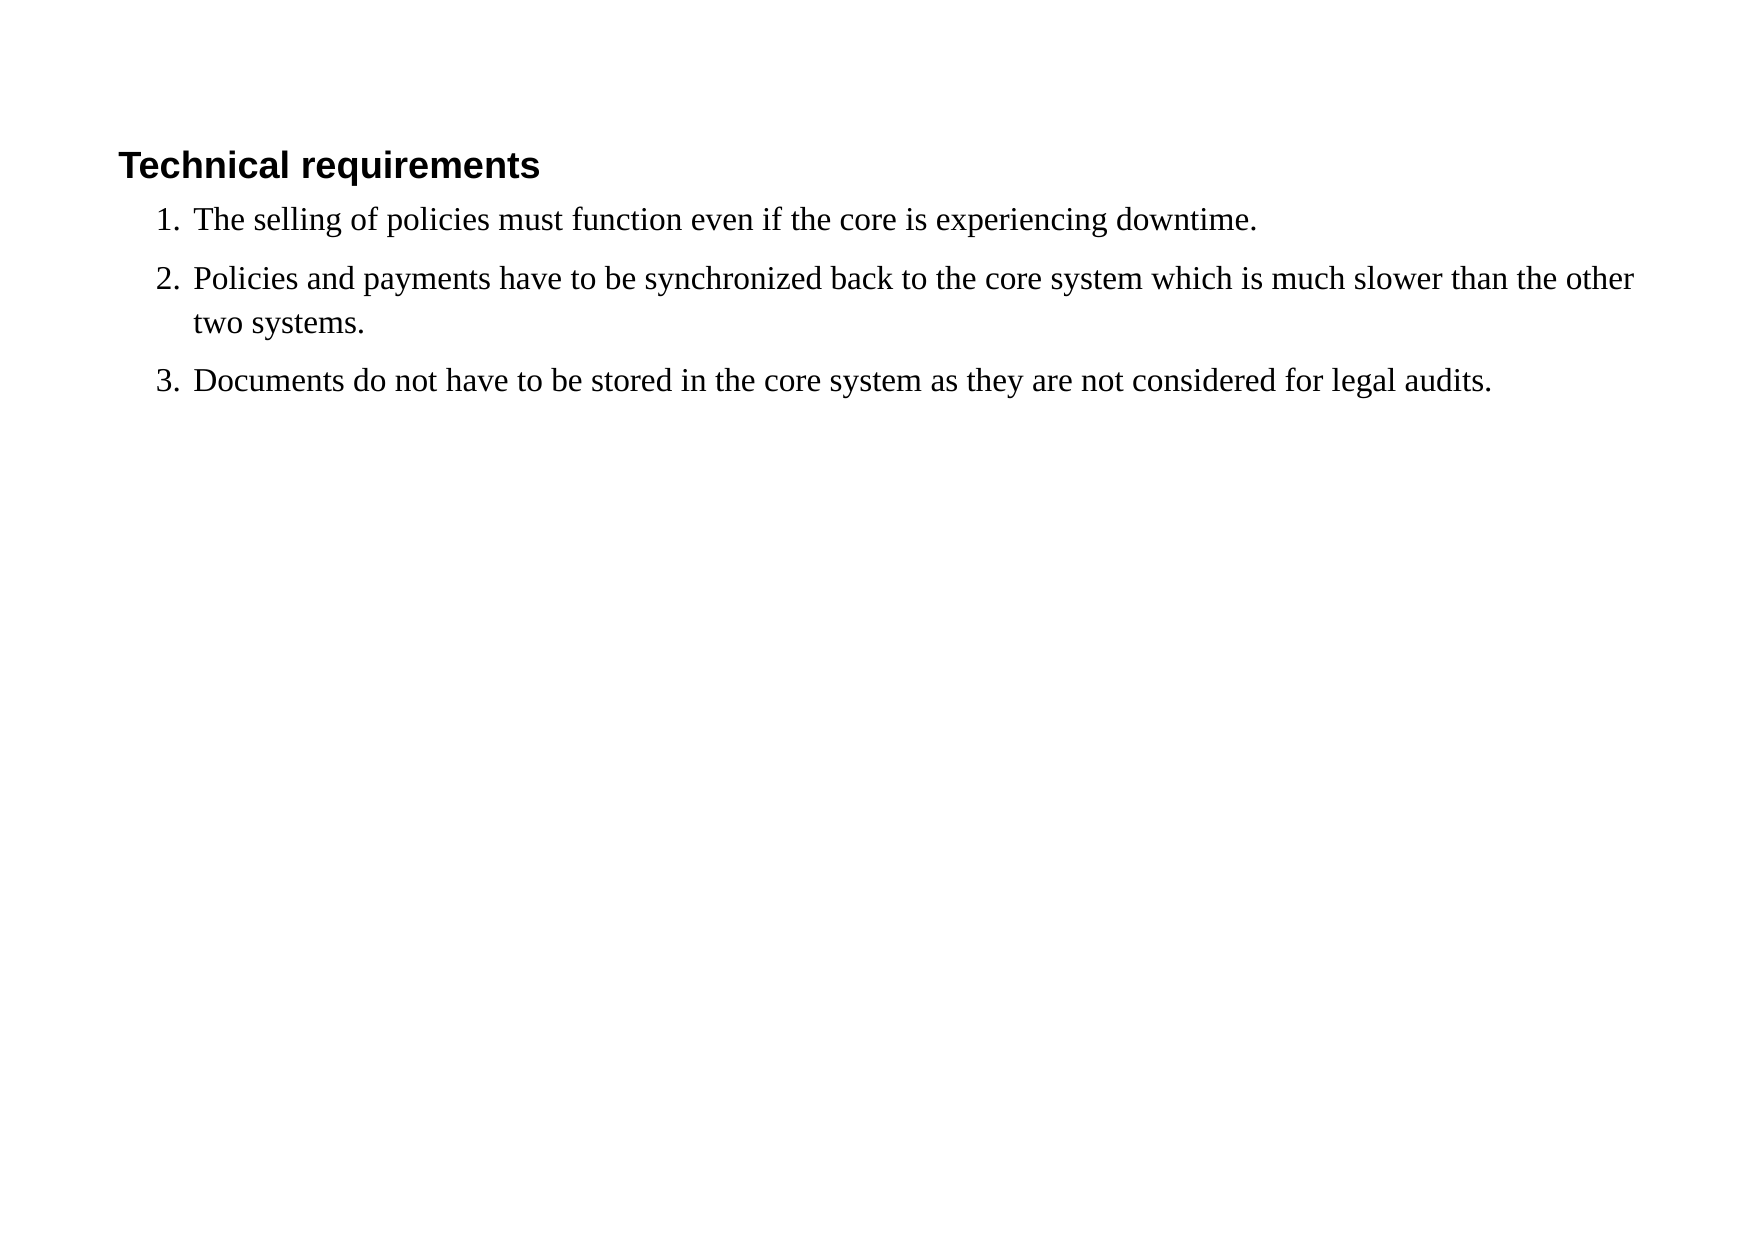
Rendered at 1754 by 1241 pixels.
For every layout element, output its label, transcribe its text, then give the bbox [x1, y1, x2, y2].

list Policies and payments have to be synchronized back to the core system which is much slower than the other two systems. [156, 258, 1636, 340]
subtitle Technical requirements [118, 143, 1636, 187]
list The selling of policies must function even if the core is experiencing downtime. [156, 199, 1636, 238]
list Documents do not have to be stored in the core system as they are not considered for legal audits. [156, 361, 1636, 399]
